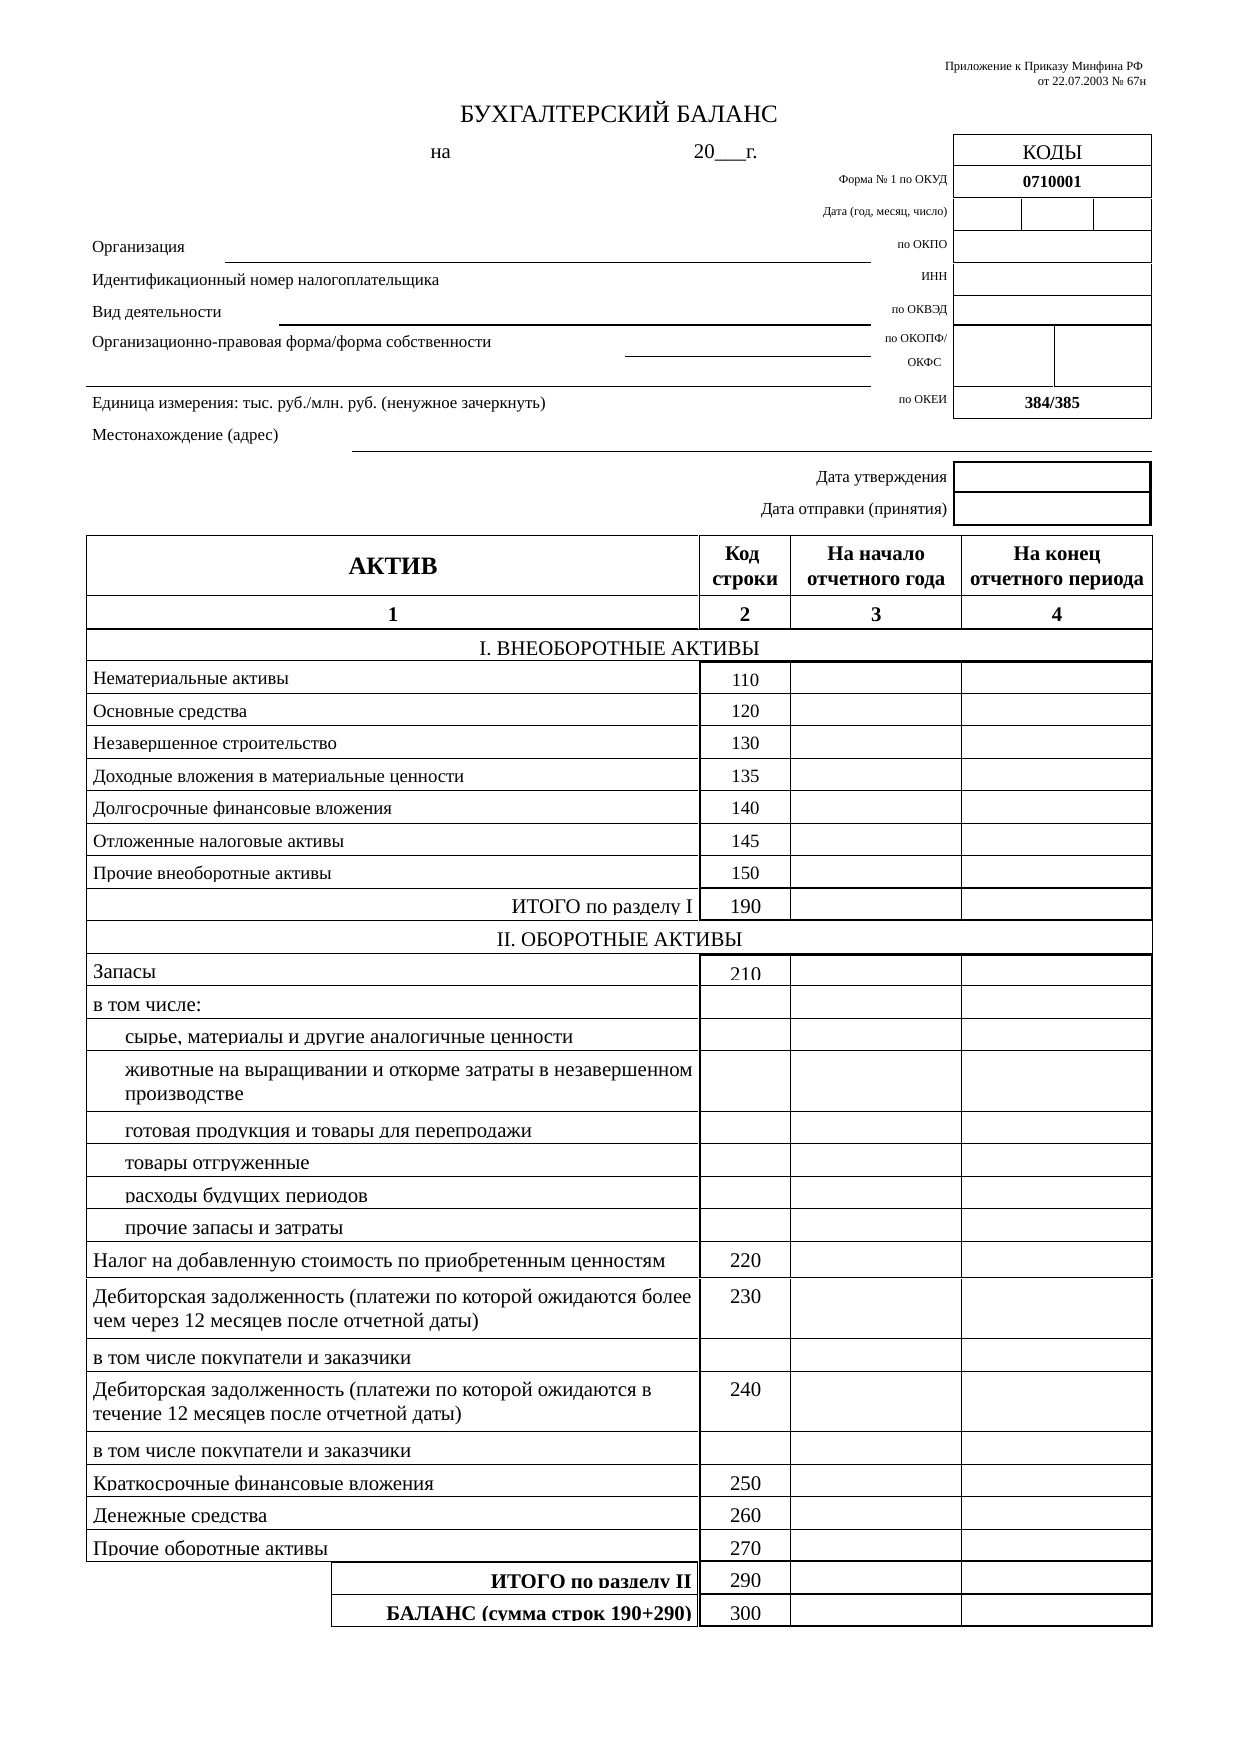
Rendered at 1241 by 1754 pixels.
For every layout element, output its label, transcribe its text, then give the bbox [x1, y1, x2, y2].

table_cell 130 [701, 726, 790, 758]
table_cell на [86, 134, 456, 166]
table_cell <end_110> [962, 663, 1151, 693]
table_cell <end_290> [962, 1562, 1151, 1593]
table_cell Организация [86, 231, 225, 263]
table_cell в том числе: [87, 986, 698, 1018]
table_cell <end_210_2> [962, 1051, 1151, 1111]
table_cell [701, 1209, 790, 1241]
table_cell Нематериальные активы [87, 661, 698, 693]
table_cell 110 [701, 663, 790, 693]
table_cell <end_210_4> [962, 1144, 1151, 1176]
table_cell <end_210> [962, 956, 1151, 985]
table_cell 210 [701, 956, 790, 985]
table_cell [87, 1051, 119, 1111]
table_cell <end_230> [962, 1279, 1151, 1338]
table_cell по ОКОПФ/ ОКФС [871, 326, 953, 387]
table_cell [962, 1432, 1151, 1464]
table_cell 2 [700, 596, 790, 628]
table_cell 1 [87, 596, 698, 628]
table_cell 384/385 [954, 387, 1151, 418]
table_cell 290 [701, 1562, 790, 1593]
table_cell <begin_135> [791, 759, 961, 790]
table_cell [954, 326, 1053, 386]
table_cell [791, 1339, 961, 1371]
table_cell <begin_110> [791, 663, 961, 693]
table_cell [954, 296, 1151, 324]
table_cell [791, 986, 961, 1018]
table_cell Незавершенное строительство [87, 726, 698, 758]
table_cell Единица измерения: тыс. руб./млн. руб. (ненужное зачеркнуть) [86, 387, 871, 419]
table_header Код строки [700, 536, 790, 595]
table_cell Организационно-правовая форма/форма собственности [86, 326, 625, 357]
table_cell Дата (год, месяц, число) [625, 199, 953, 231]
table_cell <end_210_1> [962, 1019, 1151, 1050]
table_cell Основные средства [87, 694, 698, 725]
table_cell Прочие внеоборотные активы [87, 856, 698, 888]
table_cell <begin_270> [791, 1530, 961, 1560]
table_cell <company.name> [225, 231, 871, 262]
table_cell 0710001 [954, 166, 1151, 197]
table_cell <begin_290> [791, 1562, 961, 1593]
table_cell прочие запасы и затраты [119, 1209, 698, 1241]
table_cell <begin_145> [791, 824, 961, 855]
table_cell Дебиторская задолженность (платежи по которой ожидаются более чем через 12 месяцев после отчетной даты) [87, 1279, 698, 1338]
table_cell II. ОБОРОТНЫЕ АКТИВЫ [87, 921, 1152, 953]
table_cell расходы будущих периодов [119, 1177, 698, 1208]
table_cell <end_150> [962, 856, 1151, 887]
table_cell <end_130> [962, 726, 1151, 758]
table_cell [86, 1562, 331, 1595]
table_cell <company.name> [1022, 199, 1093, 230]
table_cell <company.name> [86, 358, 871, 386]
table_cell [701, 986, 790, 1018]
table_cell <begin_120> [791, 694, 961, 725]
table_cell Налог на добавленную стоимость по приобретенным ценностям [87, 1242, 698, 1277]
table_cell [962, 986, 1151, 1018]
table_cell [701, 1177, 790, 1208]
table_cell <end_300> [962, 1595, 1151, 1625]
table_cell животные на выращивании и откорме затраты в незавершенном производстве [119, 1051, 698, 1111]
table_cell [955, 463, 1149, 491]
table_cell <company.name> [954, 231, 1151, 262]
table_cell <end_270> [962, 1530, 1151, 1560]
table_cell Прочие оборотные активы [87, 1530, 698, 1561]
table_cell 230 [701, 1279, 790, 1338]
table_cell [87, 1112, 119, 1143]
table_cell товары отгруженные [119, 1144, 698, 1176]
table_cell [701, 1051, 790, 1111]
table_header [86, 53, 562, 93]
table_cell <begin_220> [791, 1242, 961, 1277]
table_cell [86, 452, 1152, 461]
table_cell [86, 526, 1152, 534]
table_cell 300 [701, 1595, 790, 1625]
table_cell [701, 1144, 790, 1176]
table_cell в том числе покупатели и заказчики [87, 1432, 698, 1464]
table_cell <end_240> [962, 1372, 1151, 1431]
table_cell <end_135> [962, 759, 1151, 790]
table_cell КОДЫ [954, 135, 1151, 165]
table_cell <begin_140> [791, 791, 961, 823]
table_cell <end_210_6> [962, 1209, 1151, 1241]
table_cell 20___г. [688, 134, 799, 166]
table_cell сырье, материалы и другие аналогичные ценности [119, 1019, 698, 1050]
table_cell 150 [701, 856, 790, 887]
table_cell <begin_190> [791, 889, 961, 919]
table_cell по ОКПО [871, 231, 953, 263]
table_cell Долгосрочные финансовые вложения [87, 791, 698, 823]
table_cell в том числе покупатели и заказчики [87, 1339, 698, 1371]
table_cell 4 [962, 596, 1152, 628]
table_cell [1055, 326, 1151, 386]
table_cell 135 [701, 759, 790, 790]
table_cell 260 [701, 1497, 790, 1529]
table_cell 145 [701, 824, 790, 855]
table_cell по ОКВЭД [871, 296, 953, 326]
table_cell <end_190> [962, 889, 1151, 919]
table_cell БУХГАЛТЕРСКИЙ БАЛАНС [86, 93, 1152, 133]
table_cell [86, 493, 625, 526]
table_cell <begin_210_5> [791, 1177, 961, 1208]
table_header На конец отчетного периода [962, 536, 1152, 595]
table_cell [701, 1112, 790, 1143]
table_cell 270 [701, 1530, 790, 1560]
table_cell 3 [791, 596, 961, 628]
table_cell готовая продукция и товары для перепродажи [119, 1112, 698, 1143]
table_cell Дата утверждения [625, 461, 953, 493]
table_cell [86, 461, 625, 493]
table_cell 140 [701, 791, 790, 823]
table_cell <end_145> [962, 824, 1151, 855]
table_cell [701, 1339, 790, 1371]
table_cell [625, 326, 871, 356]
table_cell 250 [701, 1465, 790, 1496]
table_cell <company.name> [352, 419, 1152, 451]
table_cell <begin_210> [791, 956, 961, 985]
table_cell <begin_230> [791, 1279, 961, 1338]
table_cell ИНН [625, 264, 953, 296]
table_cell <company.name> [1094, 199, 1151, 230]
table_cell <company.name> [954, 199, 1021, 230]
table_cell <end_210_3> [962, 1112, 1151, 1143]
table_cell [87, 1177, 119, 1208]
table_cell <begin_150> [791, 856, 961, 887]
table_cell Денежные средства [87, 1497, 698, 1529]
table_cell <begin_210_2> [791, 1051, 961, 1111]
table_cell 220 [701, 1242, 790, 1277]
table_cell БАЛАНС (сумма строк 190+290) [332, 1595, 697, 1626]
table_cell Краткосрочные финансовые вложения [87, 1465, 698, 1496]
table_cell [86, 166, 625, 198]
table_cell <end_210_5> [962, 1177, 1151, 1208]
table_cell Отложенные налоговые активы [87, 824, 698, 855]
table_cell I. ВНЕОБОРОТНЫЕ АКТИВЫ [87, 630, 1152, 660]
table_cell <begin_260> [791, 1497, 961, 1529]
table_cell [799, 134, 953, 166]
table_cell Местонахождение (адрес) [86, 419, 352, 452]
table_cell [87, 1144, 119, 1176]
table_cell <begin_240> [791, 1372, 961, 1431]
table_cell <end_120> [962, 694, 1151, 725]
table_cell <company.name> [279, 296, 871, 324]
table_cell [86, 1595, 331, 1627]
table_cell Идентификационный номер налогоплательщика [86, 264, 625, 296]
table_cell <end_220> [962, 1242, 1151, 1277]
table_cell ИТОГО по разделу I [87, 889, 698, 920]
table_cell Дата отправки (принятия) [625, 493, 953, 526]
table_cell Вид деятельности [86, 296, 279, 326]
table_cell <end_250> [962, 1465, 1151, 1496]
table_cell Запасы [87, 954, 698, 985]
table_cell <end_140> [962, 791, 1151, 823]
table_cell Дебиторская задолженность (платежи по которой ожидаются в течение 12 месяцев после отчетной даты) [87, 1372, 698, 1431]
table_cell [701, 1019, 790, 1050]
table_cell 120 [701, 694, 790, 725]
table_cell <company.name> [456, 134, 688, 166]
table_cell <end_260> [962, 1497, 1151, 1529]
table_cell <begin_210_4> [791, 1144, 961, 1176]
table_cell [701, 1432, 790, 1464]
table_cell по ОКЕИ [871, 387, 953, 419]
table_cell <begin_210_6> [791, 1209, 961, 1241]
table_cell 190 [701, 889, 790, 919]
table_cell [87, 1019, 119, 1050]
table_cell [86, 199, 625, 231]
table_cell <begin_130> [791, 726, 961, 758]
table_cell Доходные вложения в материальные ценности [87, 759, 698, 790]
table_header Приложение к Приказу Минфина РФ от 22.07.2003 № 67н [562, 53, 1152, 93]
table_cell <begin_210_3> [791, 1112, 961, 1143]
table_header АКТИВ [87, 536, 698, 595]
table_cell <begin_300> [791, 1595, 961, 1625]
table_cell <begin_250> [791, 1465, 961, 1496]
table_cell [87, 1209, 119, 1241]
table_cell [962, 1339, 1151, 1371]
table_cell [955, 493, 1149, 524]
table_header На начало отчетного года [791, 536, 961, 595]
table_cell ИТОГО по разделу II [332, 1563, 697, 1594]
table_cell [791, 1432, 961, 1464]
table_cell Форма № 1 по ОКУД [625, 166, 953, 198]
table_cell <company.name> [954, 264, 1151, 295]
table_cell 240 [701, 1372, 790, 1431]
table_cell <begin_210_1> [791, 1019, 961, 1050]
